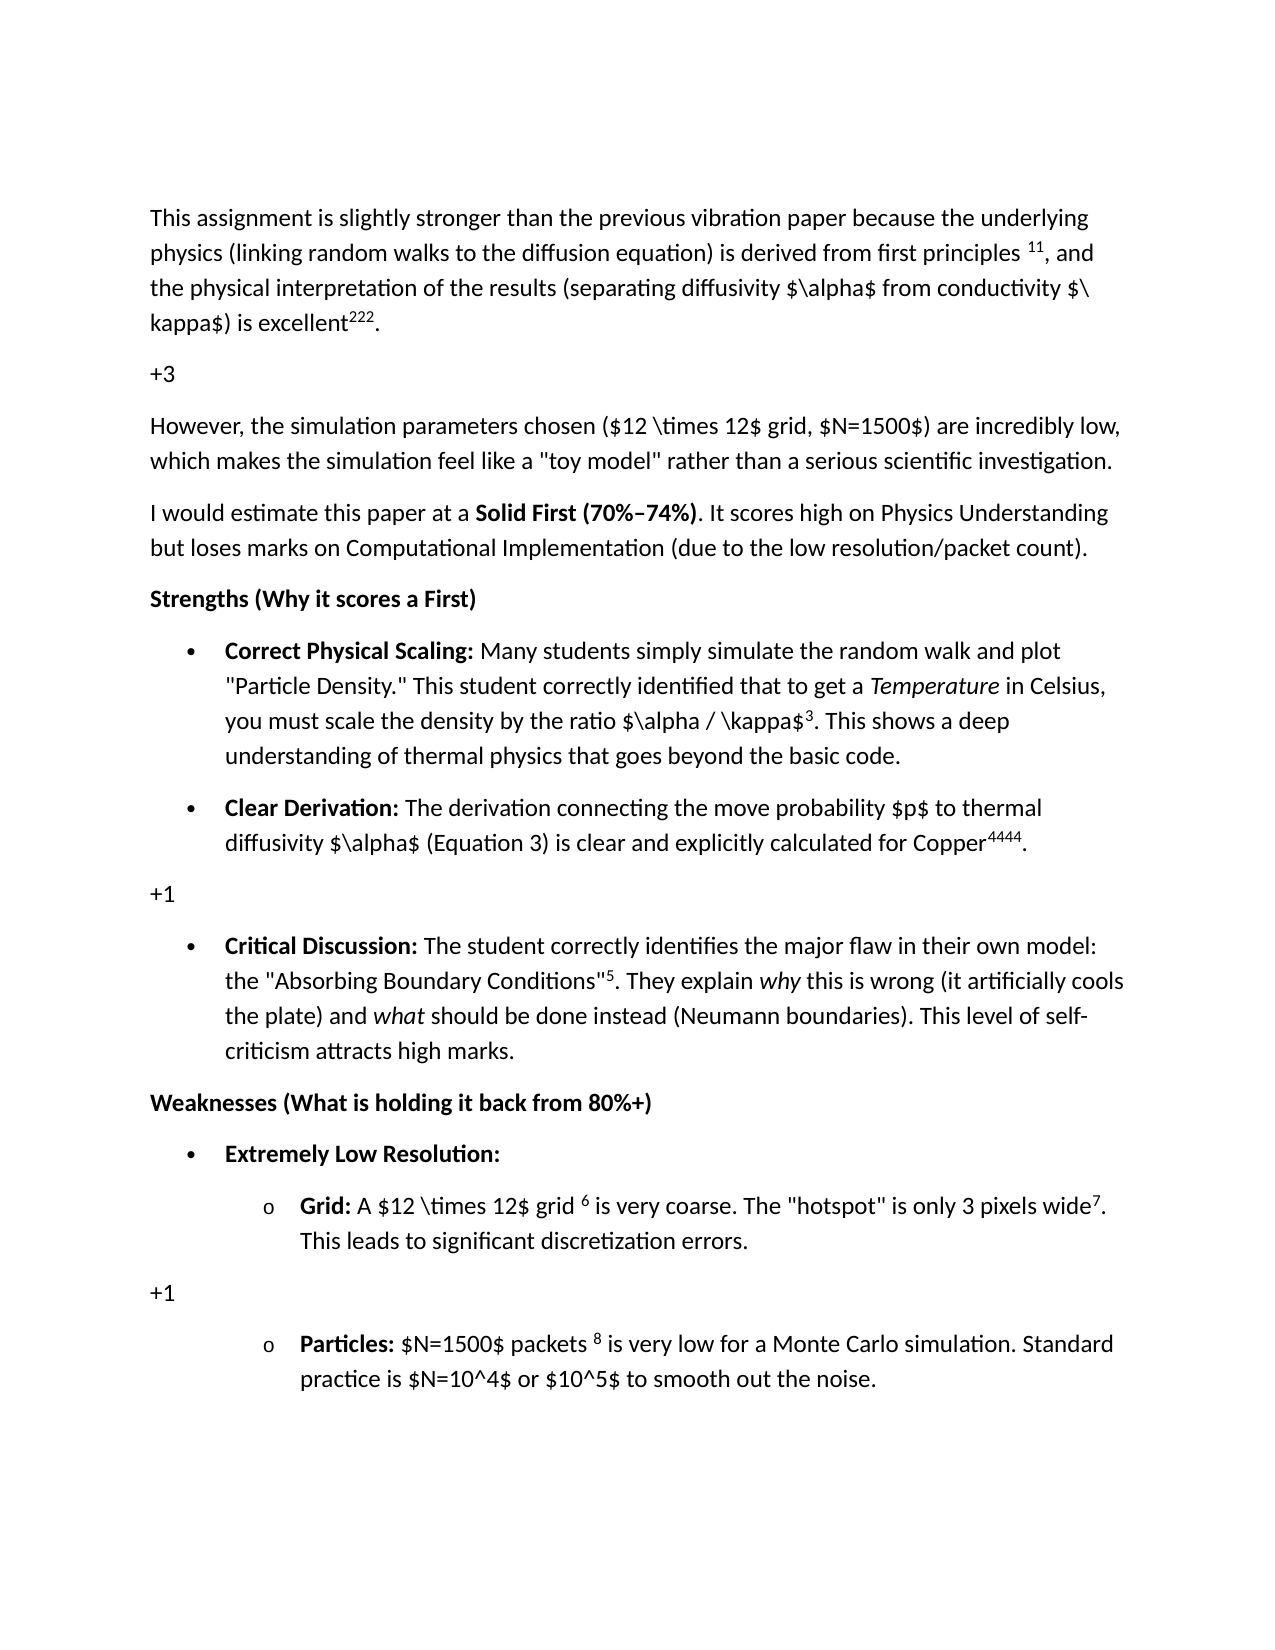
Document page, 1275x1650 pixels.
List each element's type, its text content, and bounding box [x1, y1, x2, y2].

text +1 [150, 878, 1125, 909]
list Correct Physical Scaling: Many students simply simulate the random walk and plot "Particle Density." This student correctly identified that to get a Temperature in Celsius, you must scale the density by the ratio $\alpha / \kappa$3. This shows a deep understanding of thermal physics that goes beyond the basic code. [187, 635, 1125, 771]
text This assignment is slightly stronger than the previous vibration paper because the underlying physics (linking random walks to the diffusion equation) is derived from first principles 11, and the physical interpretation of the results (separating diffusivity $\alpha$ from conductivity $\kappa$) is excellent222. [150, 202, 1125, 337]
text +1 [150, 1277, 1125, 1307]
text Weaknesses (What is holding it back from 80%+) [150, 1087, 1125, 1117]
text However, the simulation parameters chosen ($12 \times 12$ grid, $N=1500$) are incredibly low, which makes the simulation feel like a "toy model" rather than a serious scientific investigation. [150, 410, 1125, 476]
list Clear Derivation: The derivation connecting the move probability $p$ to thermal diffusivity $\alpha$ (Equation 3) is clear and explicitly calculated for Copper4444. [187, 792, 1125, 857]
list Grid: A $12 \times 12$ grid 6 is very coarse. The "hotspot" is only 3 pixels wide7. This leads to significant discretization errors. [262, 1190, 1125, 1256]
list Extremely Low Resolution: [187, 1138, 1125, 1169]
text +3 [150, 358, 1125, 389]
list Critical Discussion: The student correctly identifies the major flaw in their own model: the "Absorbing Boundary Conditions"5. They explain why this is wrong (it artificially cools the plate) and what should be done instead (Neumann boundaries). This level of self-criticism attracts high marks. [187, 930, 1125, 1066]
text Strengths (Why it scores a First) [150, 583, 1125, 614]
list Particles: $N=1500$ packets 8 is very low for a Monte Carlo simulation. Standard practice is $N=10^4$ or $10^5$ to smooth out the noise. [262, 1328, 1125, 1394]
text I would estimate this paper at a Solid First (70%–74%). It scores high on Physics Understanding but loses marks on Computational Implementation (due to the low resolution/packet count). [150, 497, 1125, 562]
